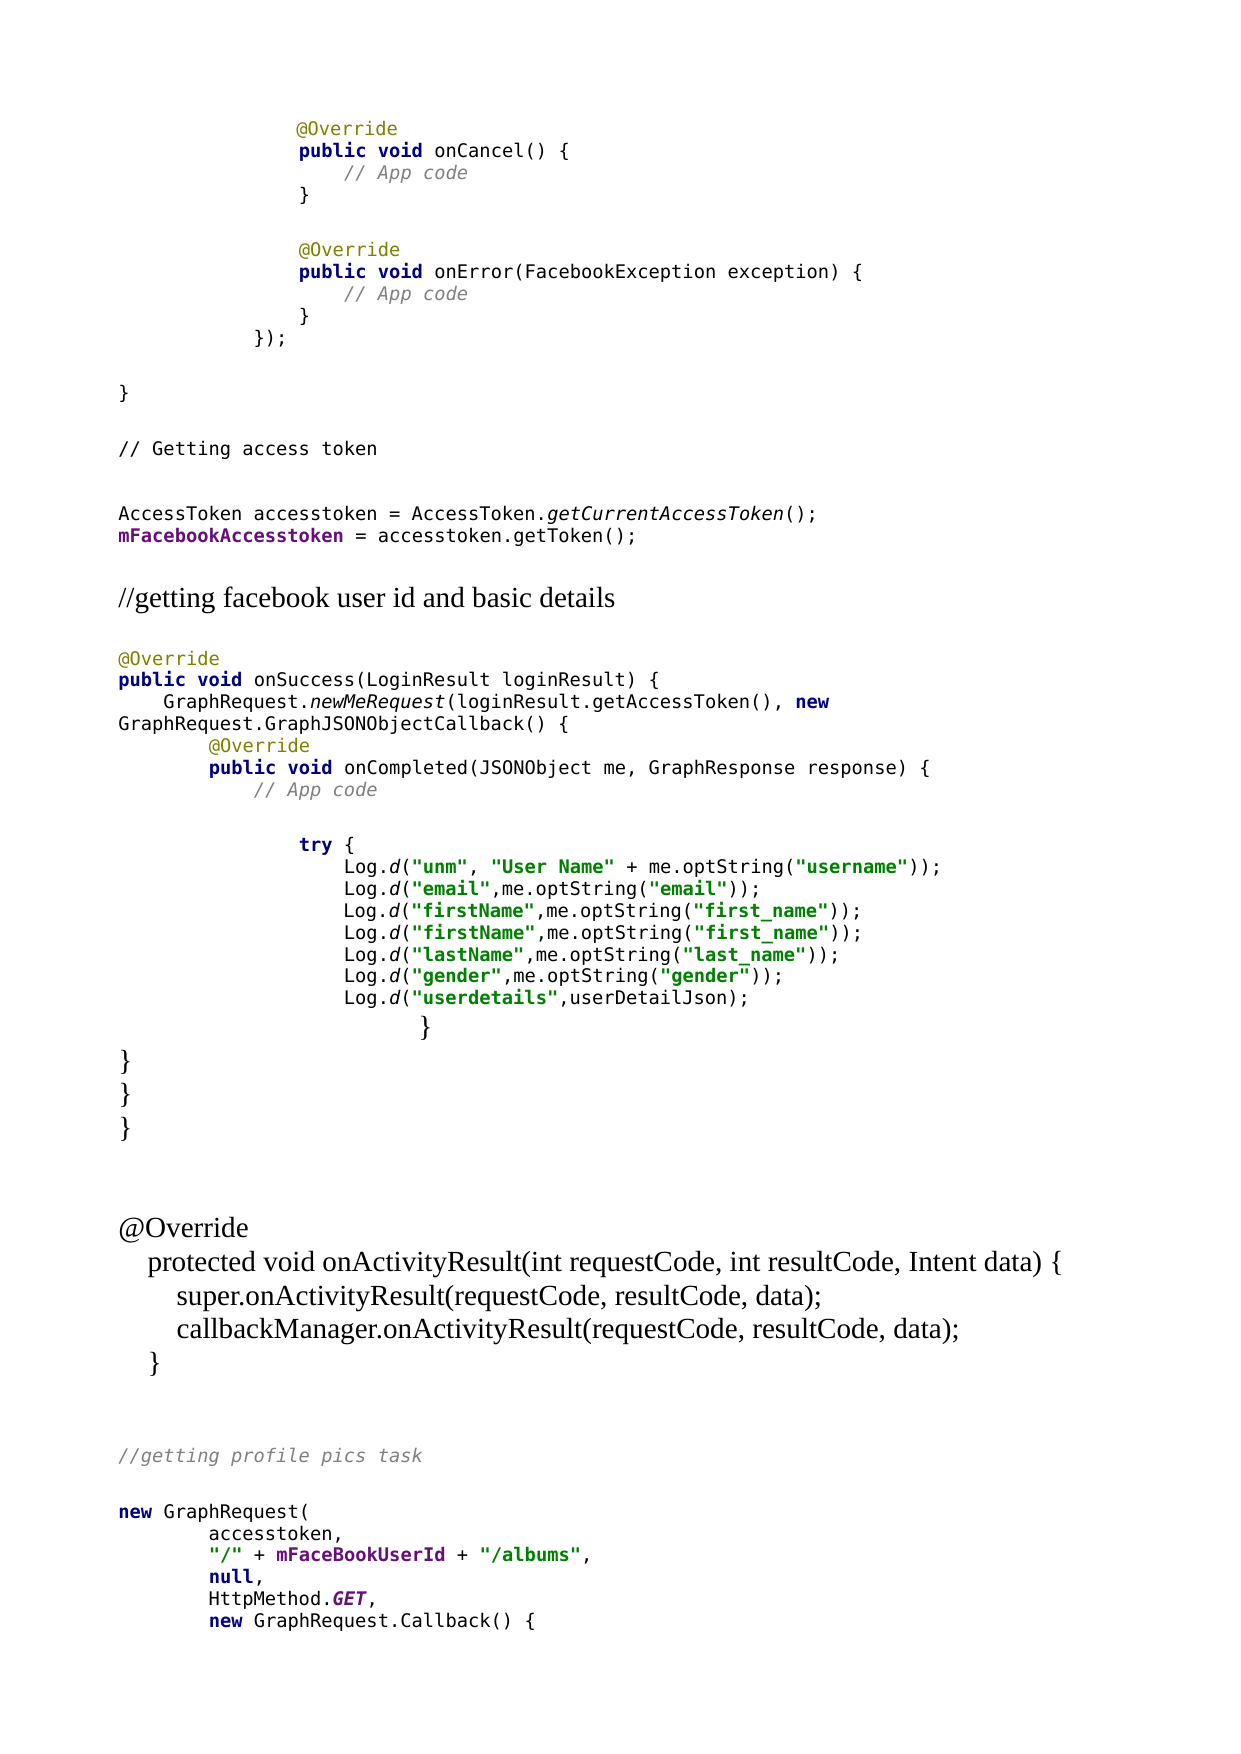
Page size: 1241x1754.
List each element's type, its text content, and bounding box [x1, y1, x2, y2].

text } [118, 1076, 1122, 1110]
text @Override public void onCancel() { // App code } @Override public void onError(FacebookException exception) { // App code } }); } [118, 118, 1122, 404]
text try { Log.d("unm", "User Name" + me.optString("username")); Log.d("email",me.optString("email")); Log.d("firstName",me.optString("first_name")); Log.d("firstName",me.optString("first_name")); Log.d("lastName",me.optString("last_name")); Log.d("gender",me.optString("gender")); Log.d("userdetails",userDetailJson); [118, 834, 1122, 1009]
text //getting profile pics task [118, 1445, 1122, 1467]
text //getting facebook user id and basic details [118, 581, 1122, 614]
text // Getting access token [118, 438, 1122, 459]
text } [118, 1043, 1122, 1076]
text } [118, 1009, 1122, 1043]
text callbackManager.onActivityResult(requestCode, resultCode, data); [118, 1311, 1122, 1345]
text } [118, 1345, 1122, 1378]
text new GraphRequest( accesstoken, "/" + mFaceBookUserId + "/albums", null, HttpMethod.GET, new GraphRequest.Callback() { [118, 1501, 1122, 1632]
text @Override [118, 1211, 1122, 1244]
text super.onActivityResult(requestCode, resultCode, data); [118, 1278, 1122, 1311]
text AccessToken accesstoken = AccessToken.getCurrentAccessToken(); mFacebookAccesstoken = accesstoken.getToken(); [118, 503, 1122, 547]
text @Override public void onSuccess(LoginResult loginResult) { GraphRequest.newMeRequest(loginResult.getAccessToken(), new GraphRequest.GraphJSONObjectCallback() { @Override public void onCompleted(JSONObject me, GraphResponse response) { // App code [118, 648, 1122, 834]
text protected void onActivityResult(int requestCode, int resultCode, Intent data) { [118, 1244, 1122, 1278]
text } [118, 1110, 1122, 1143]
